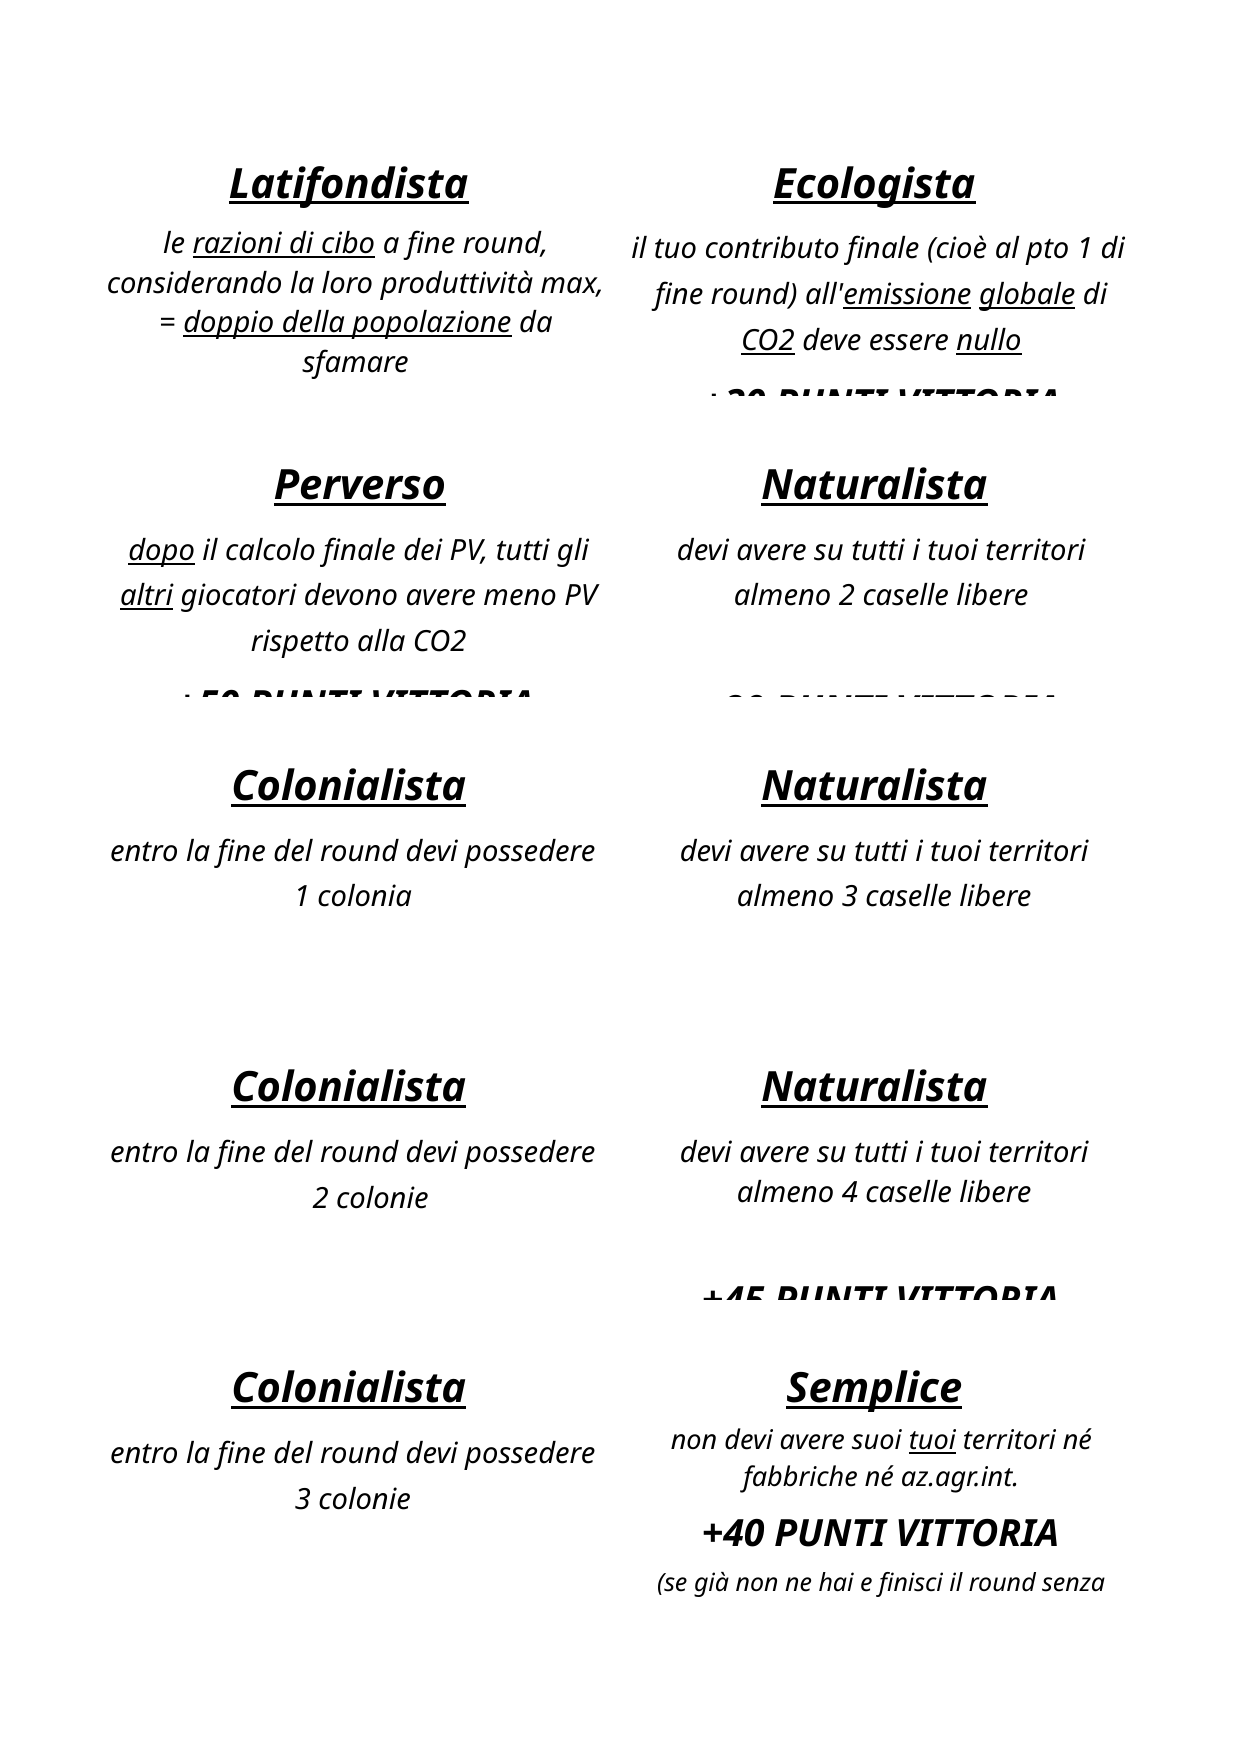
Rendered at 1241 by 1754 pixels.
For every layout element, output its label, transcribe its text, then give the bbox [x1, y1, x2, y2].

table_header [94, 0, 620, 124]
table_cell Naturalista devi avere su tutti i tuoi territori almeno 3 caselle libere +30 PUNTI VITTORIA [620, 726, 1146, 1027]
table_cell Semplice non devi avere suoi tuoi territori né fabbriche né az.agr.int. +40 PUNTI VITTORIA (se già non ne hai e finisci il round senza averne ricevi solo 15PV) [620, 1329, 1146, 1630]
table_cell [1146, 726, 1240, 1027]
table_cell Naturalista devi avere su tutti i tuoi territori almeno 4 caselle libere +45 PUNTI VITTORIA [620, 1028, 1146, 1329]
table_header [1146, 0, 1240, 124]
table_header [0, 0, 94, 124]
table_cell [0, 124, 94, 425]
table_cell Colonialista entro la fine del round devi possedere 2 colonie +35 PUNTI VITTORIA [94, 1028, 620, 1329]
table_cell Naturalista devi avere su tutti i tuoi territori almeno 2 caselle libere +20 PUNTI VITTORIA [620, 425, 1146, 726]
table_cell Ecologista il tuo contributo finale (cioè al pto 1 di fine round) all'emissione globale di CO2 deve essere nullo +30 PUNTI VITTORIA [620, 124, 1146, 425]
table_cell Colonialista entro la fine del round devi possedere 1 colonia +25 PUNTI VITTORIA [94, 726, 620, 1027]
table_cell Latifondista le razioni di cibo a fine round, considerando la loro produttività max, = doppio della popolazione da sfamare +40 PUNTI VITTORIA [94, 124, 620, 425]
table_cell Colonialista entro la fine del round devi possedere 3 colonie +45 PUNTI VITTORIA [94, 1329, 620, 1630]
table_cell [0, 425, 94, 726]
table_cell [0, 1630, 94, 1754]
table_cell [0, 726, 94, 1027]
table_header [620, 0, 1146, 124]
table_cell [1146, 425, 1240, 726]
table_cell [94, 1630, 620, 1754]
table_cell [1146, 1630, 1240, 1754]
table_cell [1146, 1329, 1240, 1630]
table_cell [0, 1028, 94, 1329]
table_cell [620, 1630, 1146, 1754]
table_cell [0, 1329, 94, 1630]
table_cell [1146, 124, 1240, 425]
table_cell [1146, 1028, 1240, 1329]
table_cell Perverso dopo il calcolo finale dei PV, tutti gli altri giocatori devono avere meno PV rispetto alla CO2 +50 PUNTI VITTORIA [94, 425, 620, 726]
